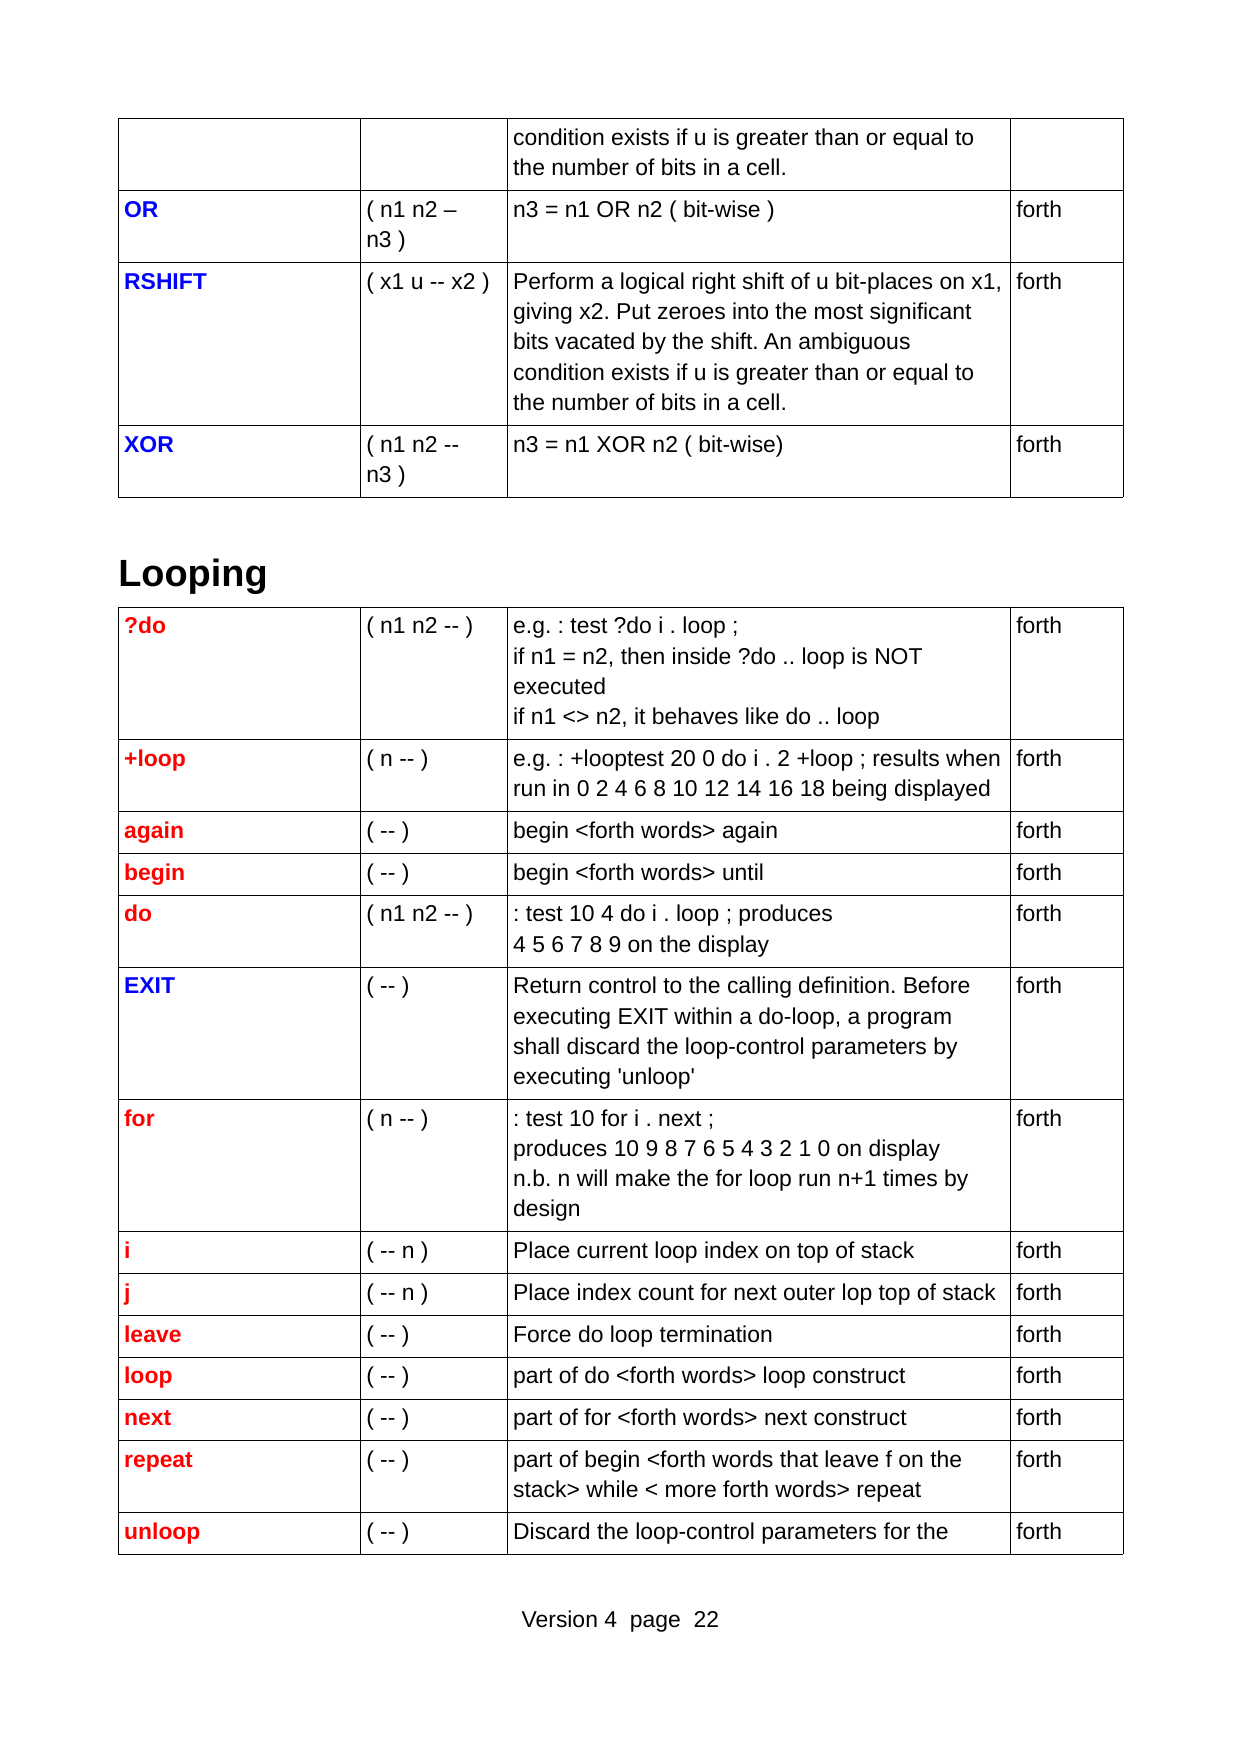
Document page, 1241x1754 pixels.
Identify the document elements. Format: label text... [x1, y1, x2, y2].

table_cell Place current loop index on top of stack [508, 1232, 1010, 1273]
table_cell ( n -- ) [361, 740, 507, 811]
table_cell ( -- ) [361, 968, 507, 1099]
table_header forth [1011, 608, 1123, 739]
table_cell for [119, 1100, 360, 1231]
table_cell loop [119, 1358, 360, 1398]
table_cell Discard the loop-control parameters for the [508, 1513, 1010, 1554]
table_cell [1011, 119, 1123, 190]
table_cell do [119, 896, 360, 967]
table_cell +loop [119, 740, 360, 811]
table_cell forth [1011, 191, 1123, 262]
table_cell forth [1011, 896, 1123, 967]
table_cell OR [119, 191, 360, 262]
table_cell forth [1011, 854, 1123, 894]
table_cell XOR [119, 426, 360, 497]
table_cell ( n1 n2 – n3 ) [361, 191, 507, 262]
table_cell ( -- n ) [361, 1274, 507, 1315]
table_cell ( -- ) [361, 1441, 507, 1512]
table_cell ( -- ) [361, 854, 507, 894]
table_cell : test 10 4 do i . loop ; produces 4 5 6 7 8 9 on the display [508, 896, 1010, 967]
table_cell ( -- ) [361, 1513, 507, 1554]
table_cell unloop [119, 1513, 360, 1554]
table_cell next [119, 1400, 360, 1440]
table_cell Perform a logical right shift of u bit-places on x1, giving x2. Put zeroes into the most significant bits vacated by the shift. An ambiguous condition exists if u is greater than or equal to the number of bits in a cell. [508, 263, 1010, 425]
table_cell begin <forth words> again [508, 812, 1010, 853]
table_cell ( n -- ) [361, 1100, 507, 1231]
table_cell forth [1011, 1513, 1123, 1554]
table_cell ( n1 n2 -- n3 ) [361, 426, 507, 497]
table_cell ( n1 n2 -- ) [361, 896, 507, 967]
table_cell forth [1011, 1316, 1123, 1357]
table_cell forth [1011, 740, 1123, 811]
table_cell forth [1011, 1400, 1123, 1440]
table_cell RSHIFT [119, 263, 360, 425]
table_cell again [119, 812, 360, 853]
table_cell begin [119, 854, 360, 894]
table_cell repeat [119, 1441, 360, 1512]
table_cell leave [119, 1316, 360, 1357]
table_cell j [119, 1274, 360, 1315]
table_cell e.g. : +looptest 20 0 do i . 2 +loop ; results when run in 0 2 4 6 8 10 12 14 16 18 being displayed [508, 740, 1010, 811]
table_header e.g. : test ?do i . loop ; if n1 = n2, then inside ?do .. loop is NOT executed if n1 <> n2, it behaves like do .. loop [508, 608, 1010, 739]
table_cell forth [1011, 968, 1123, 1099]
table_cell forth [1011, 1358, 1123, 1398]
table_cell i [119, 1232, 360, 1273]
table_cell ( -- ) [361, 812, 507, 853]
table_cell ( -- n ) [361, 1232, 507, 1273]
table_cell forth [1011, 1100, 1123, 1231]
table_cell forth [1011, 1232, 1123, 1273]
table_cell [361, 119, 507, 190]
table_cell EXIT [119, 968, 360, 1099]
table_cell ( -- ) [361, 1358, 507, 1398]
table_cell [119, 119, 360, 190]
table_header ?do [119, 608, 360, 739]
table_cell forth [1011, 426, 1123, 497]
table_cell forth [1011, 1274, 1123, 1315]
table_cell ( -- ) [361, 1400, 507, 1440]
table_cell n3 = n1 XOR n2 ( bit-wise) [508, 426, 1010, 497]
table_cell part of begin <forth words that leave f on the stack> while < more forth words> repeat [508, 1441, 1010, 1512]
table_cell condition exists if u is greater than or equal to the number of bits in a cell. [508, 119, 1010, 190]
subtitle Looping [118, 551, 1122, 594]
table_cell Place index count for next outer lop top of stack [508, 1274, 1010, 1315]
table_cell Return control to the calling definition. Before executing EXIT within a do-loop, a program shall discard the loop-control parameters by executing 'unloop' [508, 968, 1010, 1099]
table_header ( n1 n2 -- ) [361, 608, 507, 739]
table_cell ( x1 u -- x2 ) [361, 263, 507, 425]
table_cell Force do loop termination [508, 1316, 1010, 1357]
table_cell forth [1011, 1441, 1123, 1512]
table_cell begin <forth words> until [508, 854, 1010, 894]
table_cell part of do <forth words> loop construct [508, 1358, 1010, 1398]
table_cell forth [1011, 263, 1123, 425]
table_cell : test 10 for i . next ; produces 10 9 8 7 6 5 4 3 2 1 0 on display n.b. n will make the for loop run n+1 times by design [508, 1100, 1010, 1231]
table_cell n3 = n1 OR n2 ( bit-wise ) [508, 191, 1010, 262]
table_cell forth [1011, 812, 1123, 853]
table_cell ( -- ) [361, 1316, 507, 1357]
table_cell part of for <forth words> next construct [508, 1400, 1010, 1440]
